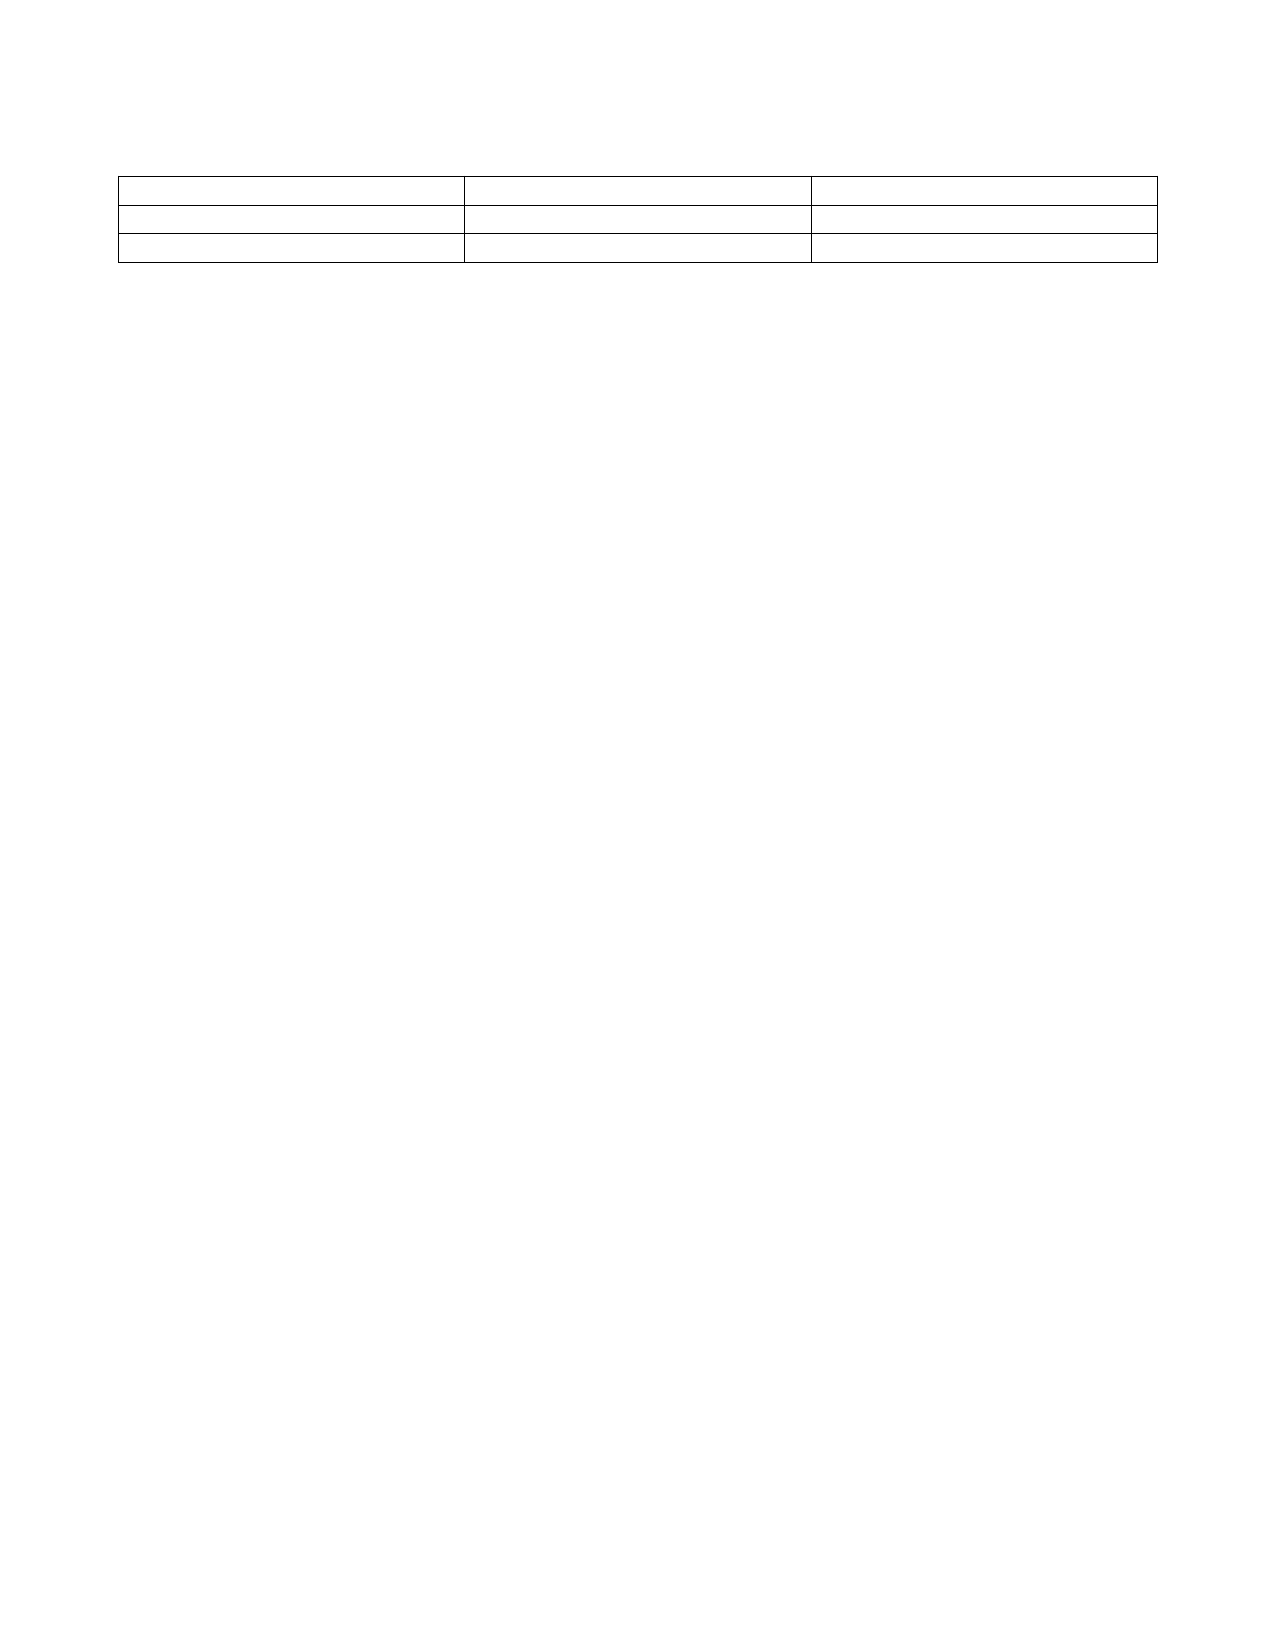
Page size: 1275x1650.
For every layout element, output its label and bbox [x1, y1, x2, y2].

table_cell [812, 206, 1157, 233]
table_header [119, 177, 464, 204]
table_cell [119, 234, 464, 262]
table_header [465, 177, 811, 204]
table_header [812, 177, 1157, 204]
table_cell [812, 234, 1157, 262]
table_cell [465, 234, 811, 262]
table_cell [119, 206, 464, 233]
table_cell [465, 206, 811, 233]
